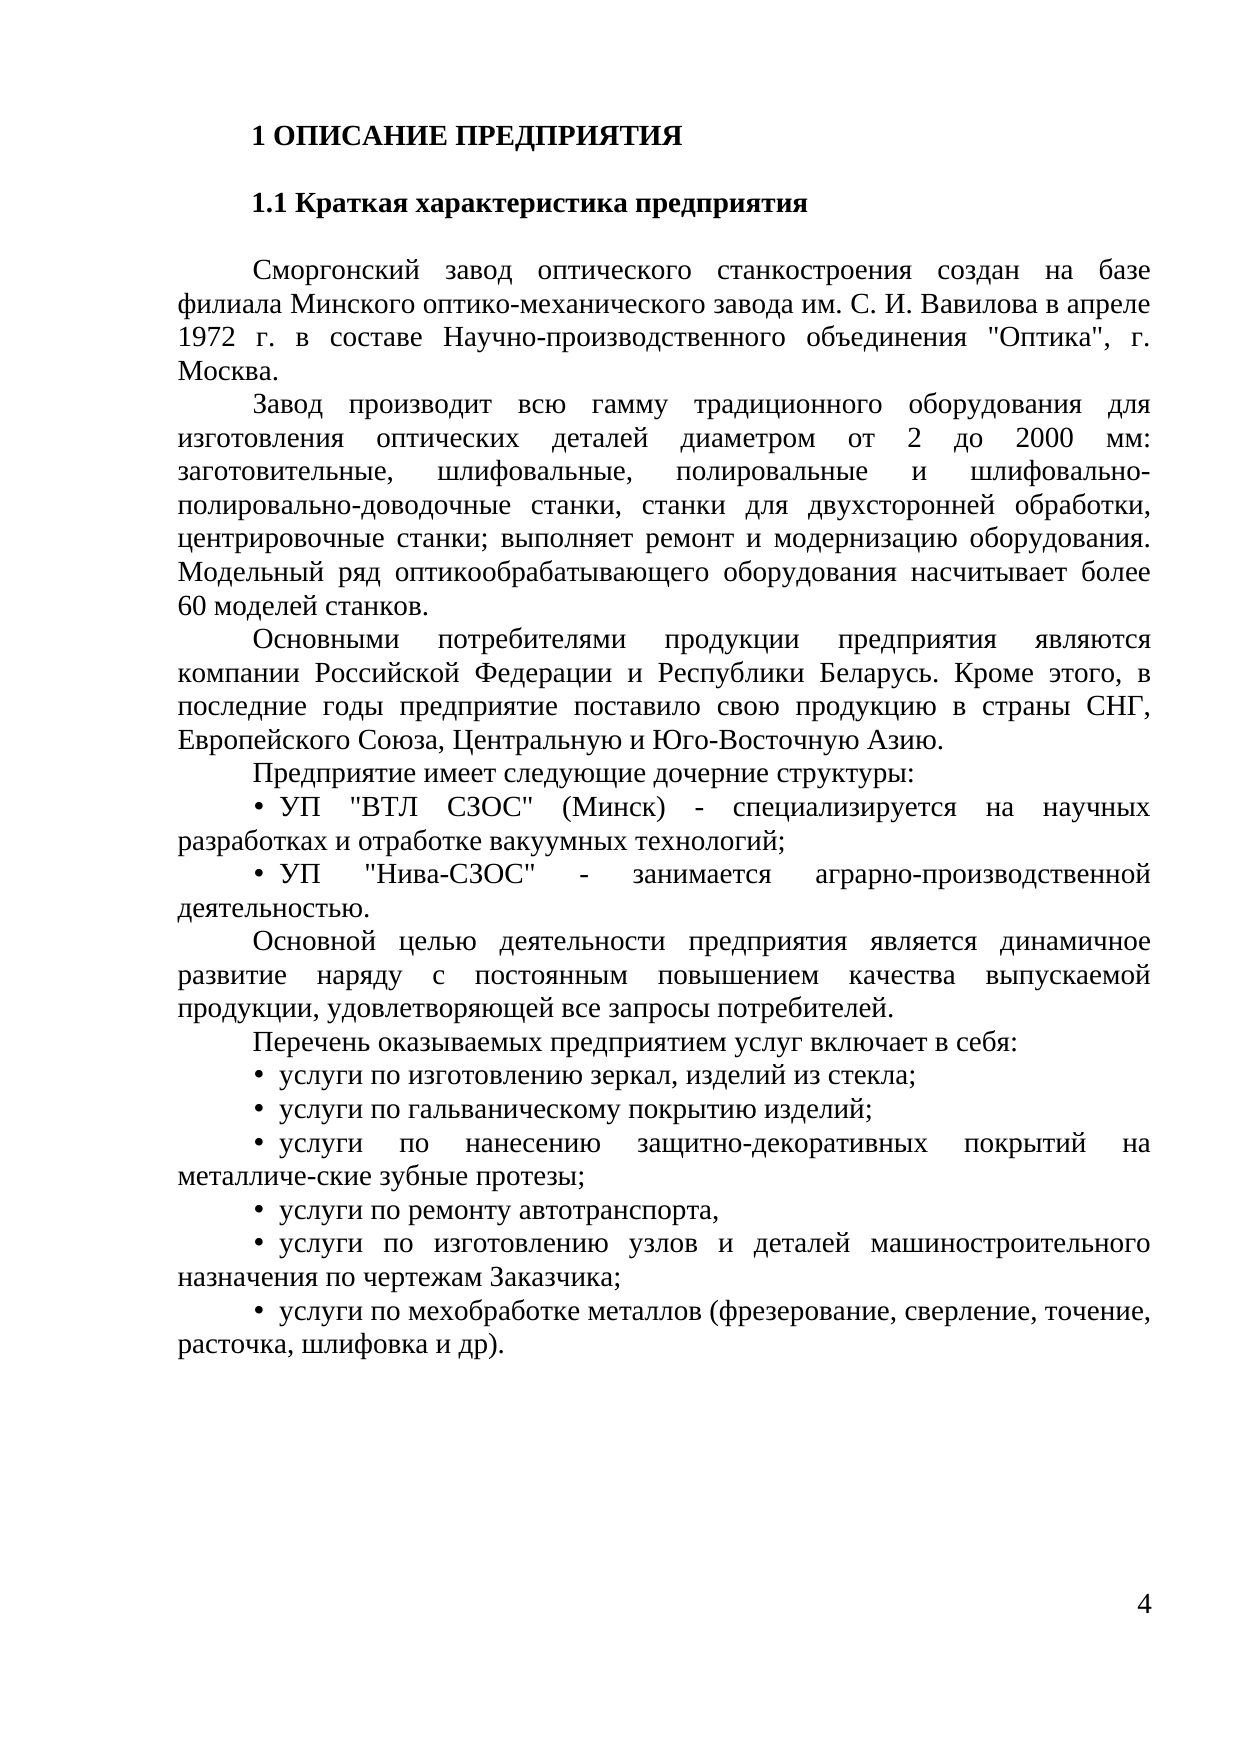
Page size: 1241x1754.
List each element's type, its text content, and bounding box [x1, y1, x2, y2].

text Завод производит всю гамму традиционного оборудования для изготовления оптических деталей диаметром от 2 до 2000 мм: заготовительные, шлифовальные, полировальные и шлифовально-полировально-доводочные станки, станки для двухсторонней обработки, центрировочные станки; выполняет ремонт и модернизацию оборудования. Модельный ряд оптикообрабатывающего оборудования насчитывает более 60 моделей станков. [177, 386, 1152, 621]
text Перечень оказываемых предприятием услуг включает в себя: [177, 1024, 1152, 1057]
text Предприятие имеет следующие дочерние структуры: [177, 755, 1152, 789]
text Основными потребителями продукции предприятия являются компании Российской Федерации и Республики Беларусь. Кроме этого, в последние годы предприятие поставило свою продукцию в страны СНГ, Европейского Союза, Центральную и Юго-Восточную Азию. [177, 621, 1152, 755]
list услуги по нанесению защитно-декоративных покрытий на металличе-ские зубные протезы; [177, 1125, 1152, 1192]
list услуги по ремонту автотранспорта, [177, 1192, 1152, 1226]
subtitle 1.1 Краткая характеристика предприятия [177, 185, 1152, 219]
list услуги по изготовлению узлов и деталей машиностроительного назначения по чертежам Заказчика; [177, 1226, 1152, 1293]
text Сморгонский завод оптического станкостроения создан на базе филиала Минского оптико-механического завода им. С. И. Вавилова в апреле 1972 г. в составе Научно-производственного объединения "Оптика", г. Москва. [177, 252, 1152, 386]
list услуги по изготовлению зеркал, изделий из стекла; [177, 1057, 1152, 1091]
subtitle ОПИСАНИЕ ПРЕДПРИЯТИЯ [177, 118, 1152, 152]
list УП "Нива-СЗОС" - занимается аграрно-производственной деятельностью. [177, 856, 1152, 923]
list УП "ВТЛ СЗОС" (Минск) - специализируется на научных разработках и отработке вакуумных технологий; [177, 789, 1152, 856]
list услуги по гальваническому покрытию изделий; [177, 1091, 1152, 1125]
list услуги по мехобработке металлов (фрезерование, сверление, точение, расточка, шлифовка и др). [177, 1293, 1152, 1360]
text Основной целью деятельности предприятия является динамичное развитие наряду с постоянным повышением качества выпускаемой продукции, удовлетворяющей все запросы потребителей. [177, 923, 1152, 1024]
